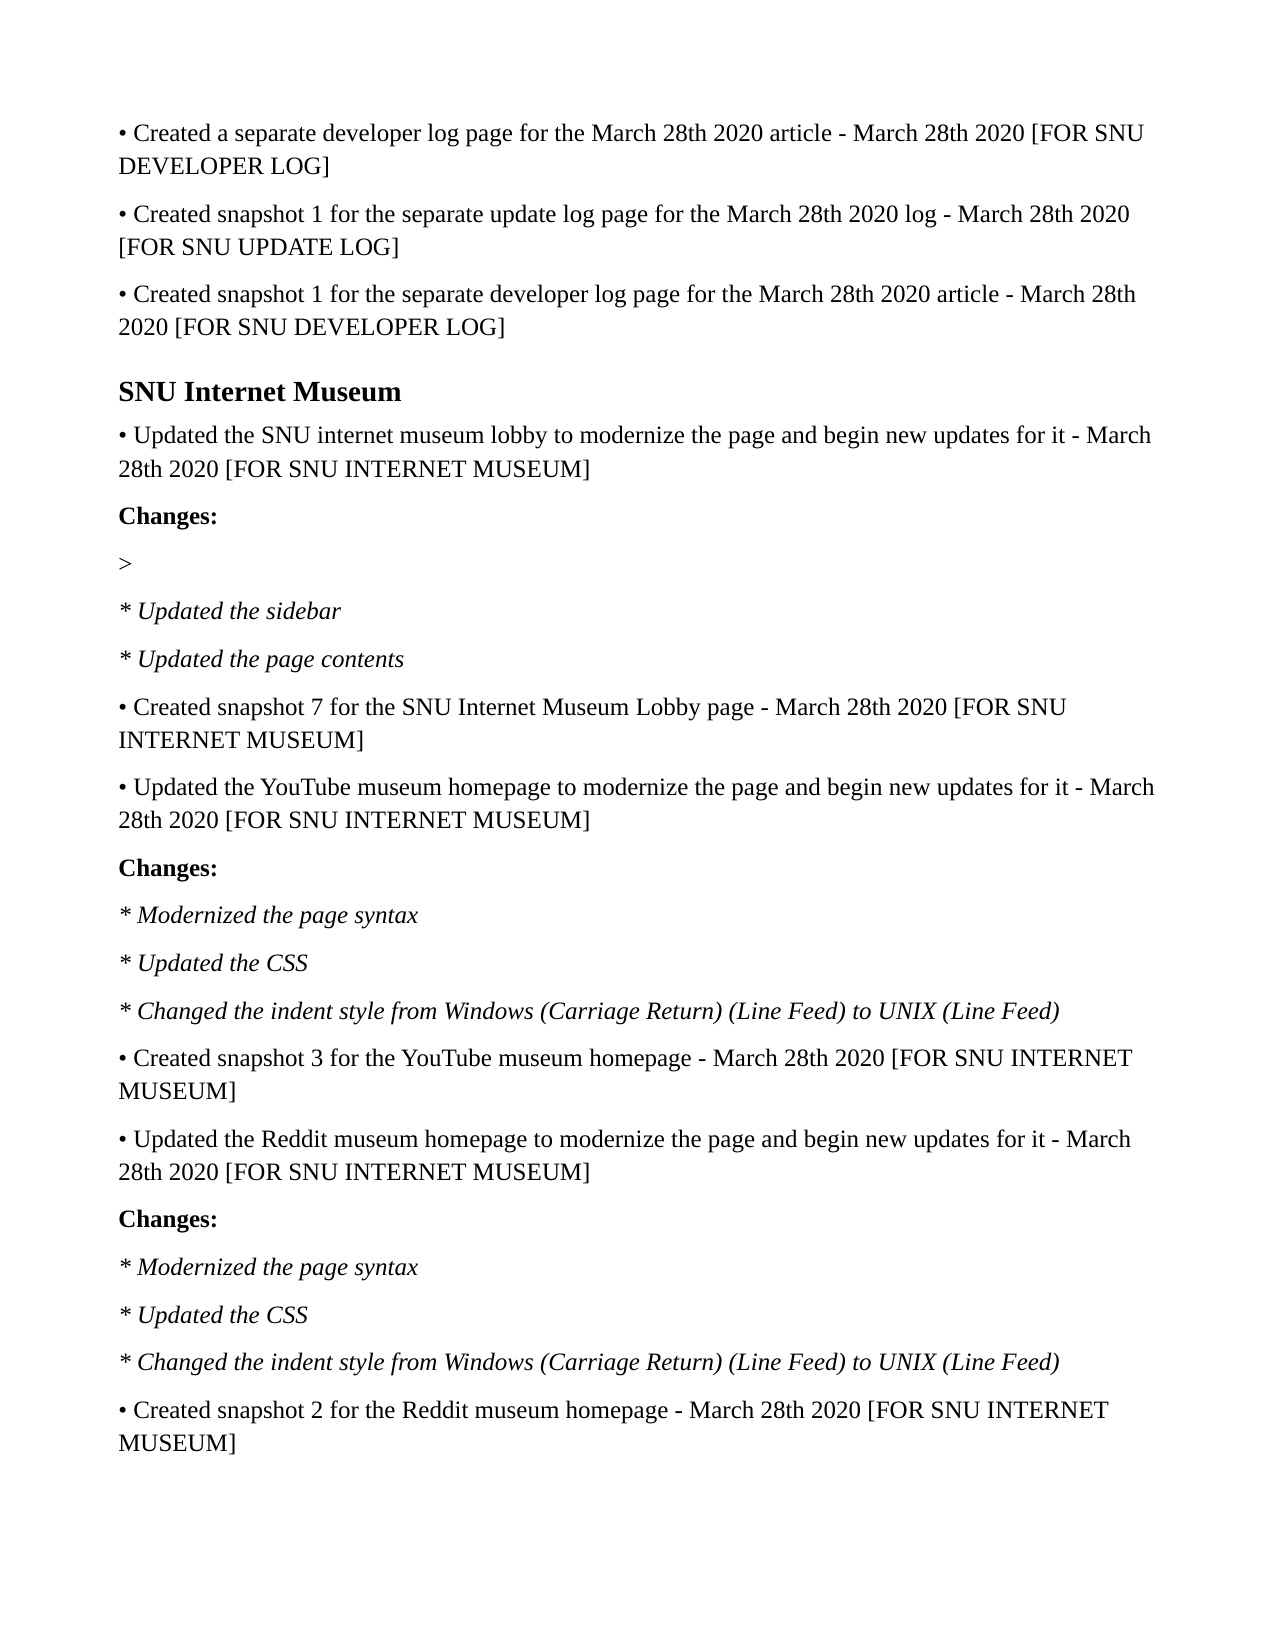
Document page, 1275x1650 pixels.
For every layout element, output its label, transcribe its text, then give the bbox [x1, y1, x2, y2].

text • Updated the SNU internet museum lobby to modernize the page and begin new updates for it - March 28th 2020 [FOR SNU INTERNET MUSEUM] [118, 421, 1157, 482]
text Changes: [118, 501, 1157, 530]
text > [118, 549, 1157, 578]
text * Updated the CSS [118, 948, 1157, 977]
text * Modernized the page syntax [118, 1252, 1157, 1281]
text * Updated the page contents [118, 644, 1157, 673]
text * Changed the indent style from Windows (Carriage Return) (Line Feed) to UNIX (Line Feed) [118, 1347, 1157, 1376]
subtitle SNU Internet Museum [118, 374, 1157, 408]
text Changes: [118, 1204, 1157, 1233]
text • Created snapshot 7 for the SNU Internet Museum Lobby page - March 28th 2020 [FOR SNU INTERNET MUSEUM] [118, 692, 1157, 753]
text • Updated the Reddit museum homepage to modernize the page and begin new updates for it - March 28th 2020 [FOR SNU INTERNET MUSEUM] [118, 1124, 1157, 1186]
text • Updated the YouTube museum homepage to modernize the page and begin new updates for it - March 28th 2020 [FOR SNU INTERNET MUSEUM] [118, 772, 1157, 834]
text • Created snapshot 3 for the YouTube museum homepage - March 28th 2020 [FOR SNU INTERNET MUSEUM] [118, 1043, 1157, 1105]
text * Updated the sidebar [118, 596, 1157, 625]
text * Changed the indent style from Windows (Carriage Return) (Line Feed) to UNIX (Line Feed) [118, 996, 1157, 1024]
text • Created snapshot 1 for the separate developer log page for the March 28th 2020 article - March 28th 2020 [FOR SNU DEVELOPER LOG] [118, 279, 1157, 341]
text * Updated the CSS [118, 1300, 1157, 1328]
text Changes: [118, 853, 1157, 882]
text • Created a separate developer log page for the March 28th 2020 article - March 28th 2020 [FOR SNU DEVELOPER LOG] [118, 118, 1157, 180]
text * Modernized the page syntax [118, 901, 1157, 929]
text • Created snapshot 1 for the separate update log page for the March 28th 2020 log - March 28th 2020 [FOR SNU UPDATE LOG] [118, 199, 1157, 261]
text • Created snapshot 2 for the Reddit museum homepage - March 28th 2020 [FOR SNU INTERNET MUSEUM] [118, 1395, 1157, 1457]
